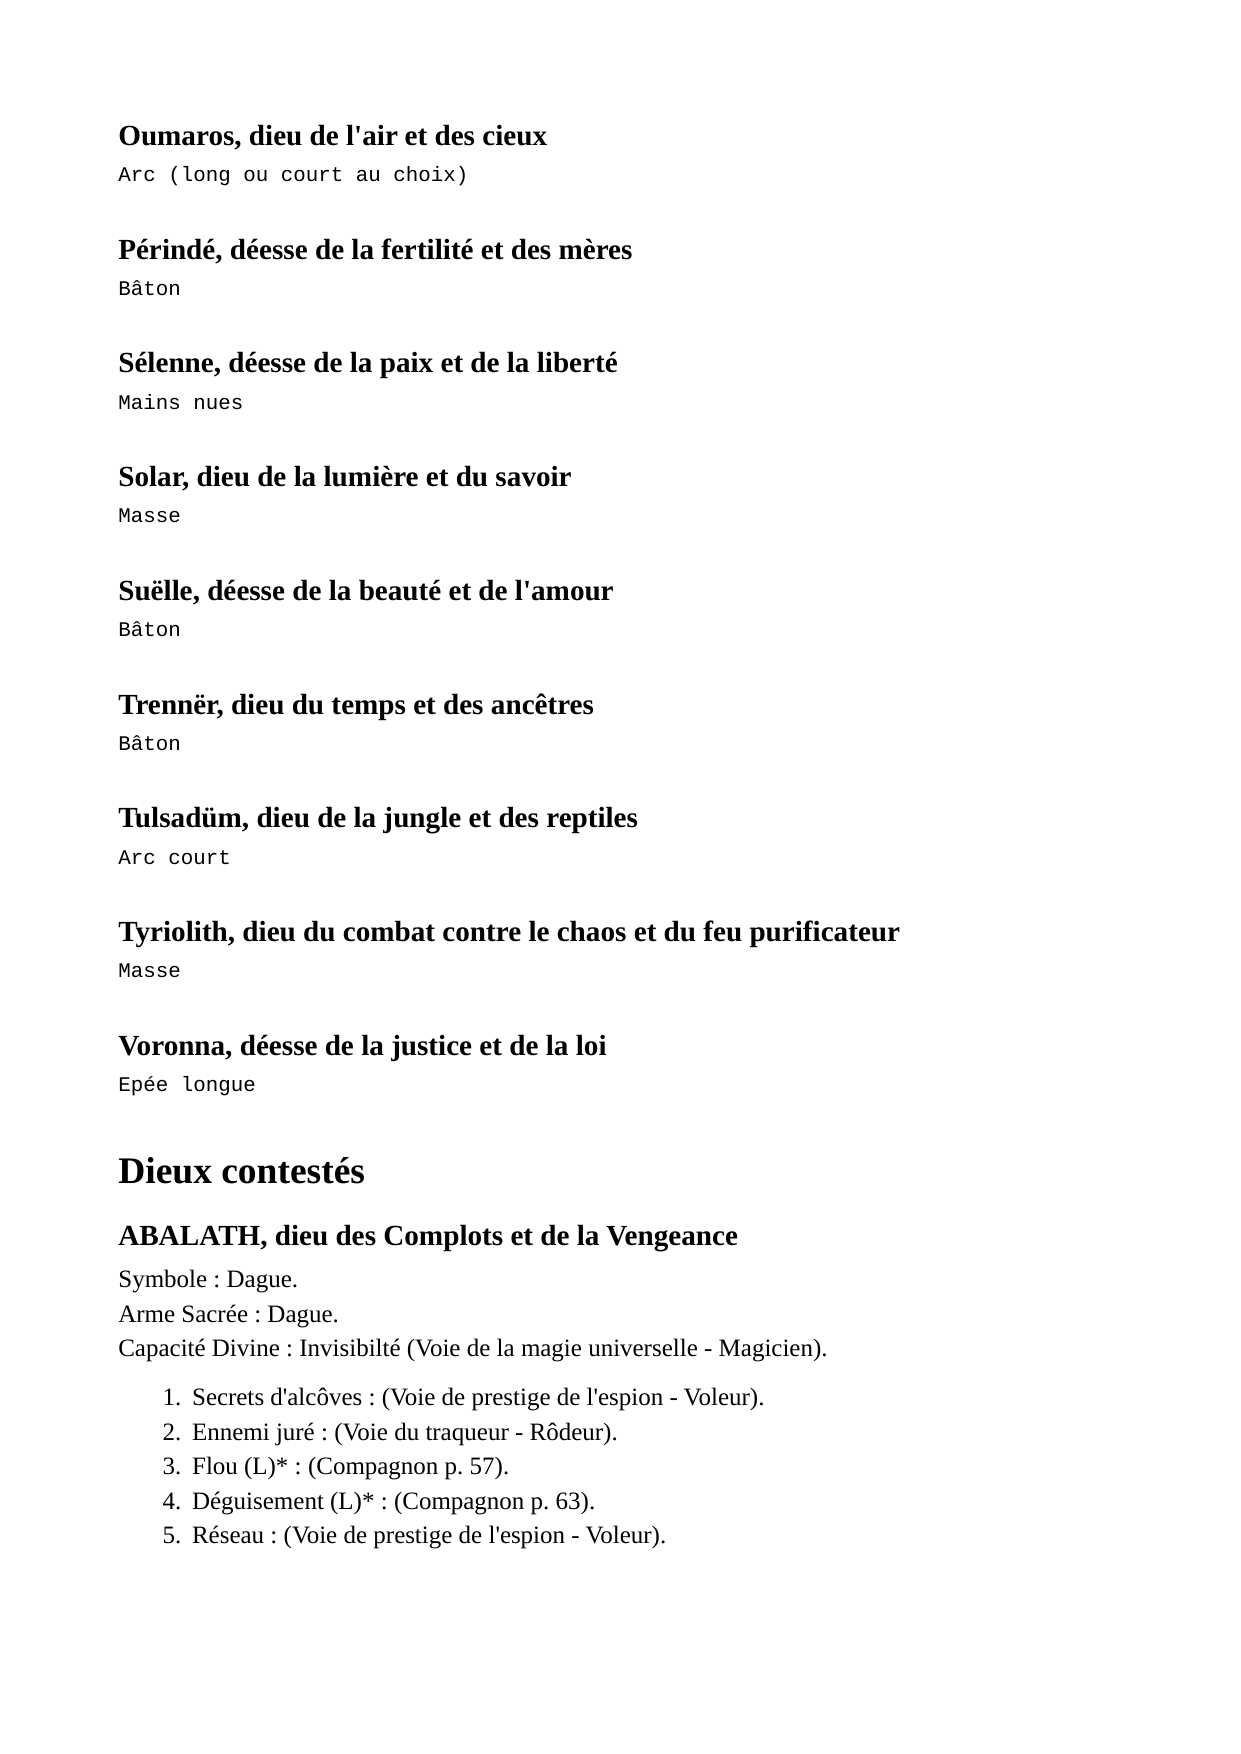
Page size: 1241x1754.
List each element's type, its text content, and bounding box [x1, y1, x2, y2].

text Mains nues [118, 392, 1122, 415]
text Masse [118, 960, 1122, 984]
list Flou (L)* : (Compagnon p. 57). [162, 1451, 1122, 1480]
text Arc (long ou court au choix) [118, 164, 1122, 188]
subtitle Dieux contestés [118, 1148, 1122, 1191]
subtitle Voronna, déesse de la justice et de la loi [118, 1028, 1122, 1062]
text Epée longue [118, 1074, 1122, 1098]
list Secrets d'alcôves : (Voie de prestige de l'espion - Voleur). [162, 1382, 1122, 1411]
subtitle ABALATH, dieu des Complots et de la Vengeance [118, 1218, 1122, 1252]
subtitle Solar, dieu de la lumière et du savoir [118, 459, 1122, 493]
list Déguisement (L)* : (Compagnon p. 63). [162, 1486, 1122, 1514]
subtitle Suëlle, déesse de la beauté et de l'amour [118, 573, 1122, 607]
text Masse [118, 505, 1122, 529]
list Réseau : (Voie de prestige de l'espion - Voleur). [162, 1520, 1122, 1549]
subtitle Tulsadüm, dieu de la jungle et des reptiles [118, 801, 1122, 834]
text Symbole : Dague. Arme Sacrée : Dague. Capacité Divine : Invisibilté (Voie de la magie universelle - Magicien). [118, 1264, 1122, 1362]
text Arc court [118, 847, 1122, 870]
subtitle Périndé, déesse de la fertilité et des mères [118, 232, 1122, 265]
text Bâton [118, 733, 1122, 757]
subtitle Tyriolith, dieu du combat contre le chaos et du feu purificateur [118, 914, 1122, 948]
text Bâton [118, 278, 1122, 302]
text Bâton [118, 619, 1122, 643]
subtitle Trennër, dieu du temps et des ancêtres [118, 687, 1122, 720]
list Ennemi juré : (Voie du traqueur - Rôdeur). [162, 1417, 1122, 1446]
subtitle Sélenne, déesse de la paix et de la liberté [118, 346, 1122, 379]
subtitle Oumaros, dieu de l'air et des cieux [118, 118, 1122, 152]
